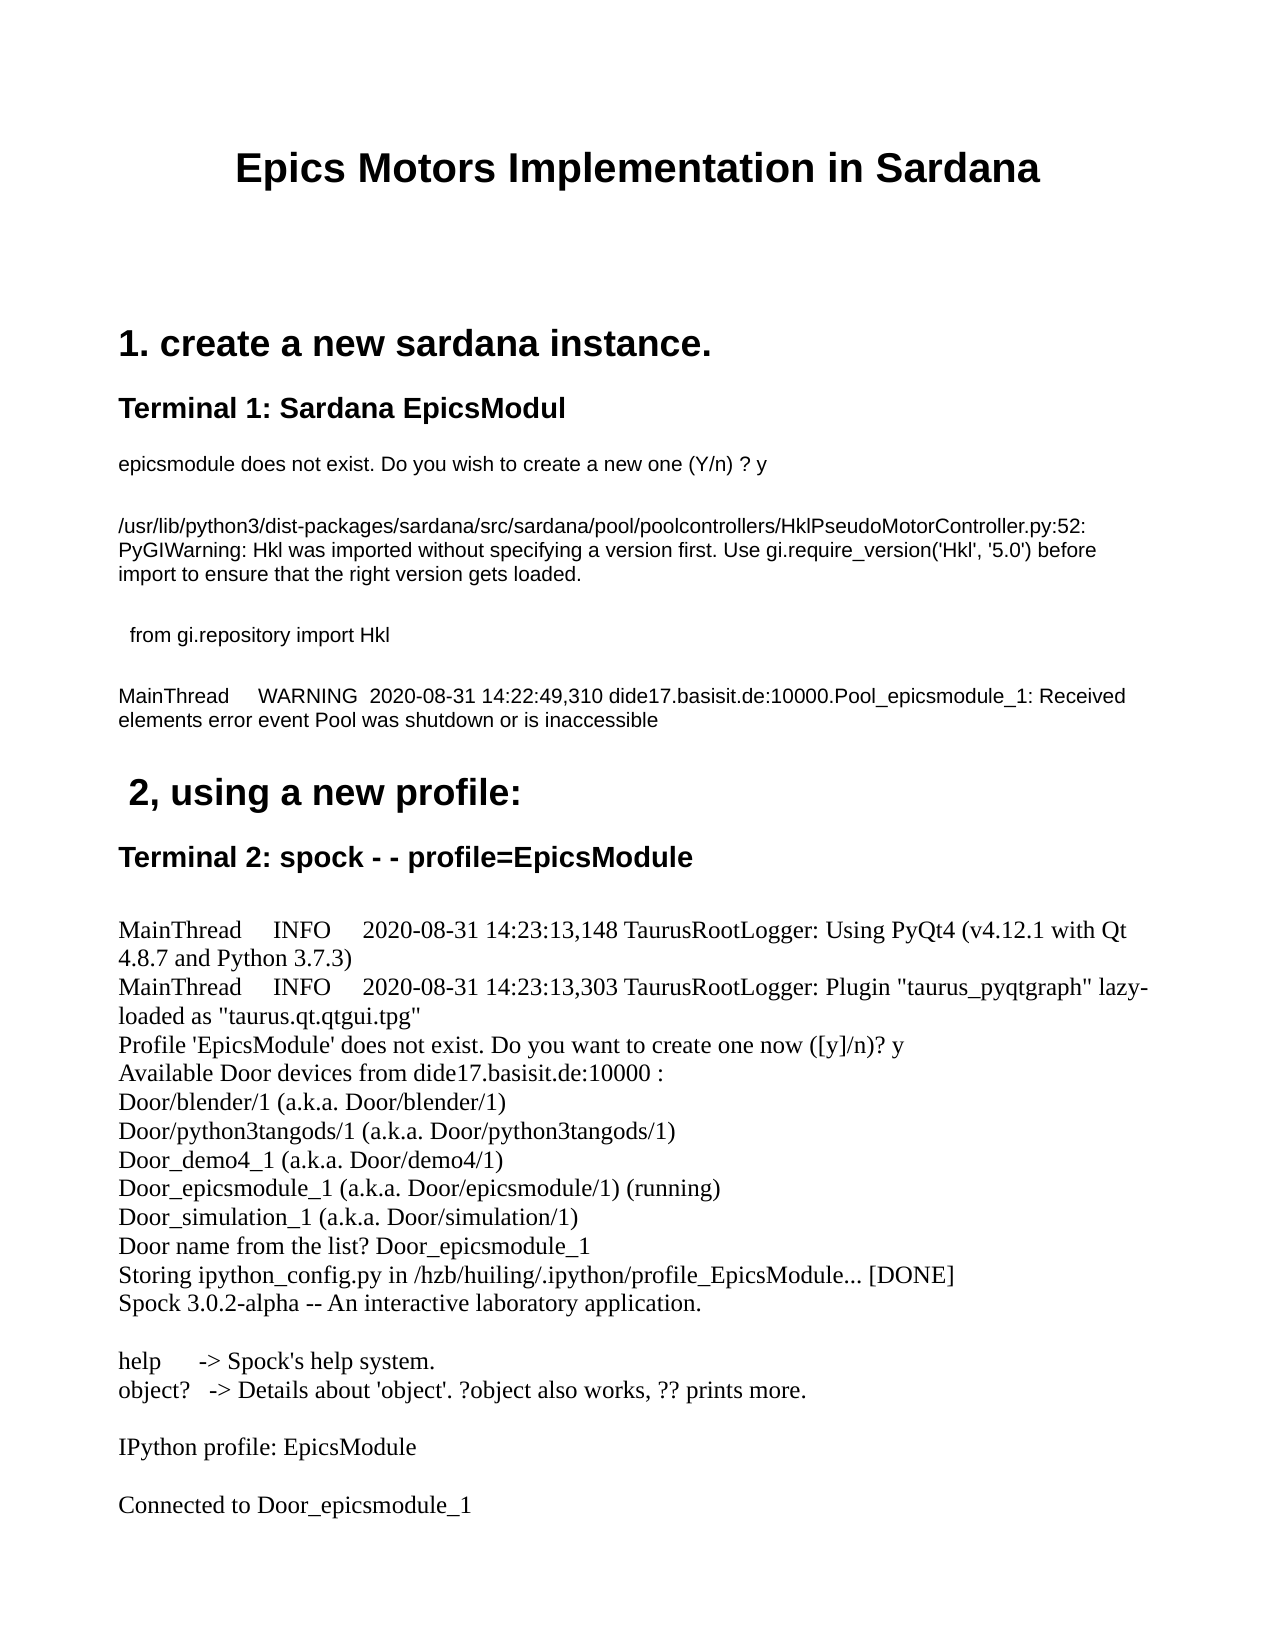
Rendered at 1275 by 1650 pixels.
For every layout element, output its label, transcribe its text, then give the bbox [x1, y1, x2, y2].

text Connected to Door_epicsmodule_1 [118, 1490, 1157, 1518]
text Storing ipython_config.py in /hzb/huiling/.ipython/profile_EpicsModule... [DONE] [118, 1260, 1157, 1288]
text MainThread INFO 2020-08-31 14:23:13,148 TaurusRootLogger: Using PyQt4 (v4.12.1 with Qt 4.8.7 and Python 3.7.3) [118, 915, 1157, 972]
subtitle Terminal 2: spock - - profile=EpicsModule [118, 840, 1157, 873]
text Door_demo4_1 (a.k.a. Door/demo4/1) [118, 1145, 1157, 1173]
subtitle epicsmodule does not exist. Do you wish to create a new one (Y/n) ? y [118, 452, 1157, 476]
text Profile 'EpicsModule' does not exist. Do you want to create one now ([y]/n)? y [118, 1030, 1157, 1058]
subtitle Terminal 1: Sardana EpicsModul [118, 391, 1157, 425]
subtitle /usr/lib/python3/dist-packages/sardana/src/sardana/pool/poolcontrollers/HklPseudoMotorController.py:52: PyGIWarning: Hkl was imported without specifying a version first. Use gi.require_version('Hkl', '5.0') before import to ensure that the right version gets loaded. [118, 513, 1157, 585]
text Door_epicsmodule_1 (a.k.a. Door/epicsmodule/1) (running) [118, 1173, 1157, 1202]
text Door/blender/1 (a.k.a. Door/blender/1) [118, 1087, 1157, 1116]
subtitle 2, using a new profile: [118, 770, 1157, 813]
text Door/python3tangods/1 (a.k.a. Door/python3tangods/1) [118, 1116, 1157, 1145]
text object? -> Details about 'object'. ?object also works, ?? prints more. [118, 1375, 1157, 1403]
text IPython profile: EpicsModule [118, 1432, 1157, 1461]
text help -> Spock's help system. [118, 1346, 1157, 1375]
text Spock 3.0.2-alpha -- An interactive laboratory application. [118, 1288, 1157, 1317]
subtitle 1. create a new sardana instance. [118, 321, 1157, 364]
title Epics Motors Implementation in Sardana [118, 143, 1157, 191]
subtitle from gi.repository import Hkl [118, 623, 1157, 647]
text Available Door devices from dide17.basisit.de:10000 : [118, 1058, 1157, 1087]
text Door_simulation_1 (a.k.a. Door/simulation/1) [118, 1202, 1157, 1231]
subtitle MainThread WARNING 2020-08-31 14:22:49,310 dide17.basisit.de:10000.Pool_epicsmodule_1: Received elements error event Pool was shutdown or is inaccessible [118, 684, 1157, 732]
text MainThread INFO 2020-08-31 14:23:13,303 TaurusRootLogger: Plugin "taurus_pyqtgraph" lazy-loaded as "taurus.qt.qtgui.tpg" [118, 972, 1157, 1030]
text Door name from the list? Door_epicsmodule_1 [118, 1231, 1157, 1260]
